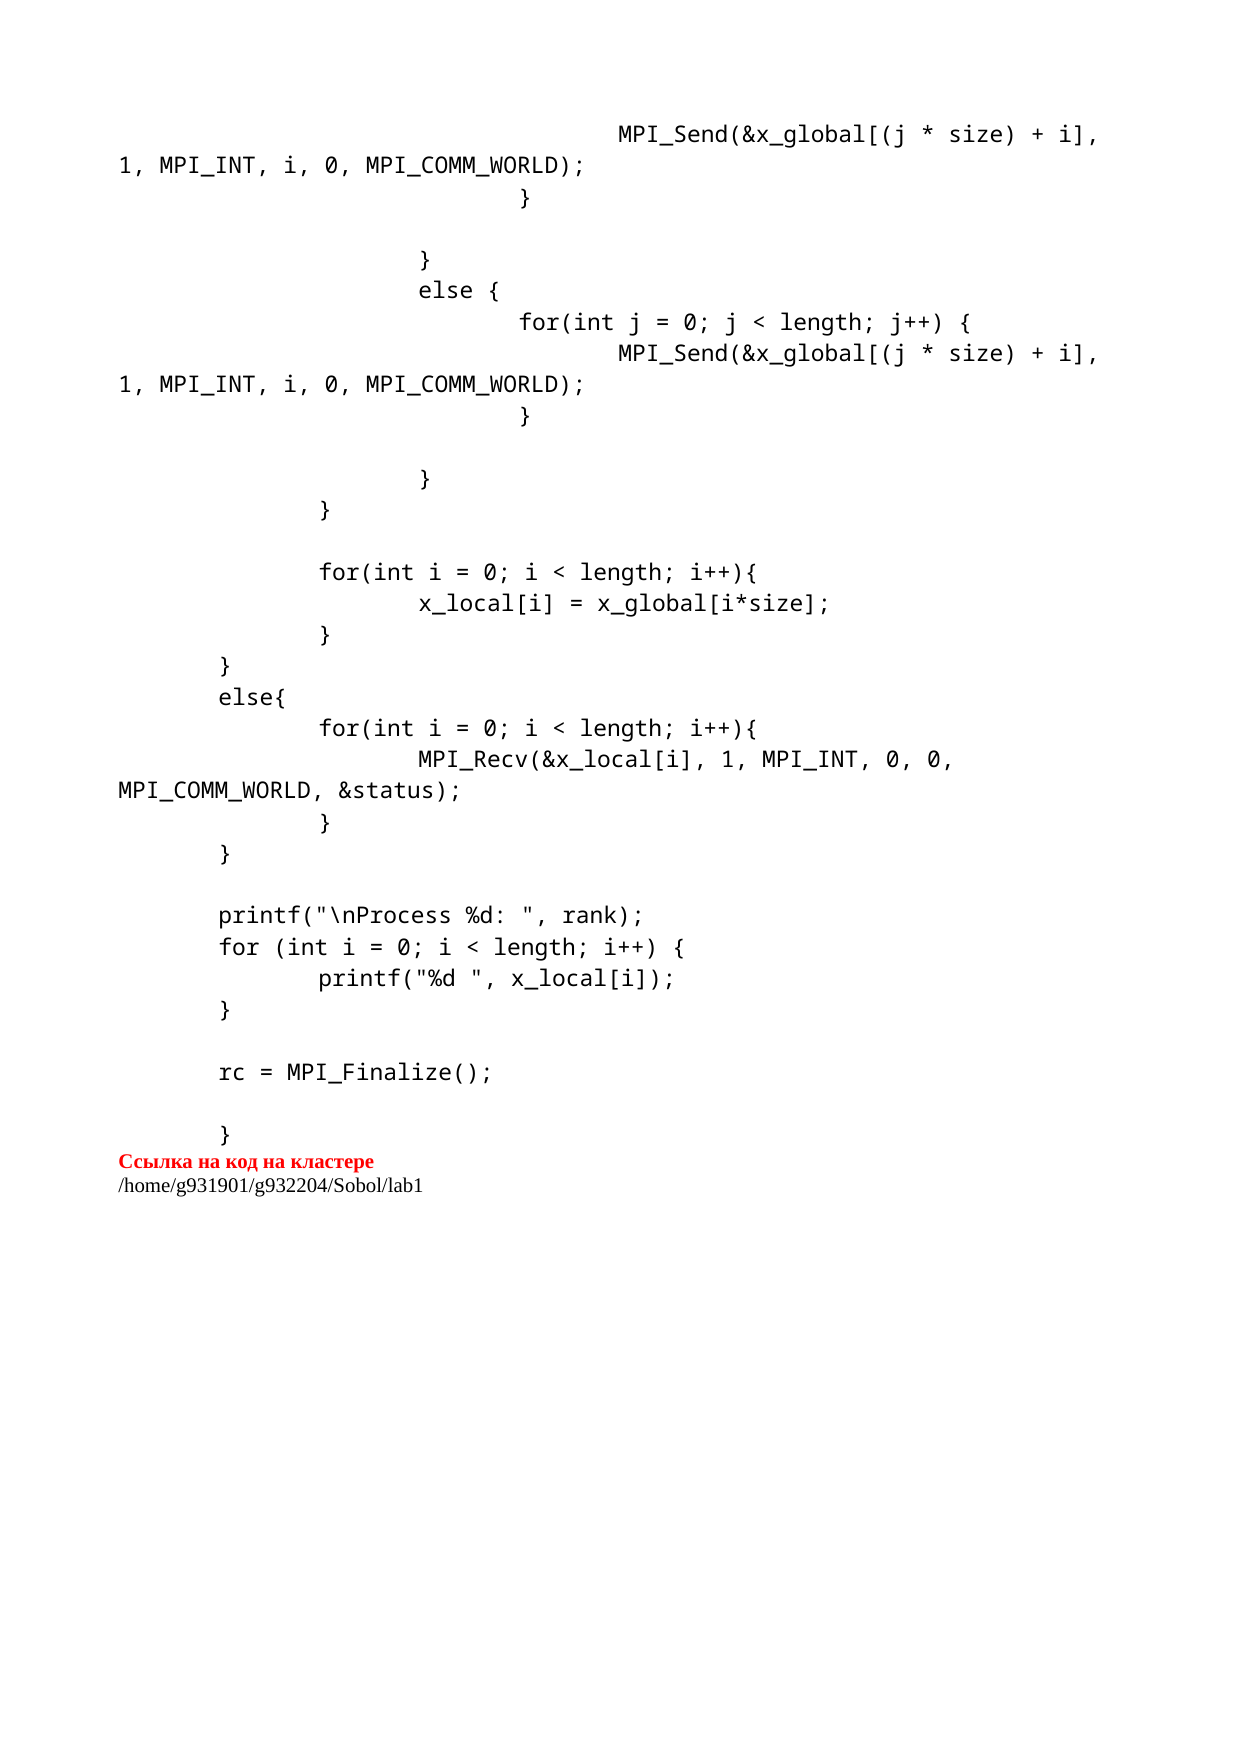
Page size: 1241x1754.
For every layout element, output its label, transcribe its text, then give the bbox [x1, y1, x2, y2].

text rc = MPI_Finalize(); [118, 1056, 1122, 1087]
text Ссылка на код на кластере [118, 1149, 1122, 1173]
text else { [118, 274, 1122, 306]
text printf("\nProcess %d: ", rank); [118, 899, 1122, 931]
text printf("%d ", x_local[i]); [118, 962, 1122, 993]
text for(int j = 0; j < length; j++) { [118, 306, 1122, 337]
text for (int i = 0; i < length; i++) { [118, 931, 1122, 962]
text x_local[i] = x_global[i*size]; [118, 587, 1122, 618]
text MPI_Send(&x_global[(j * size) + i], 1, MPI_INT, i, 0, MPI_COMM_WORLD); [118, 118, 1122, 181]
text for(int i = 0; i < length; i++){ [118, 712, 1122, 743]
text } [118, 993, 1122, 1024]
text } [118, 649, 1122, 681]
text } [118, 243, 1122, 274]
text } [118, 462, 1122, 493]
text /home/g931901/g932204/Sobol/lab1 [118, 1173, 1122, 1197]
text } [118, 399, 1122, 431]
text } [118, 181, 1122, 212]
text } [118, 493, 1122, 524]
text MPI_Recv(&x_local[i], 1, MPI_INT, 0, 0, MPI_COMM_WORLD, &status); [118, 743, 1122, 806]
text else{ [118, 681, 1122, 712]
text MPI_Send(&x_global[(j * size) + i], 1, MPI_INT, i, 0, MPI_COMM_WORLD); [118, 337, 1122, 399]
text } [118, 806, 1122, 837]
text } [118, 618, 1122, 649]
text } [118, 1118, 1122, 1149]
text } [118, 837, 1122, 868]
text for(int i = 0; i < length; i++){ [118, 556, 1122, 587]
